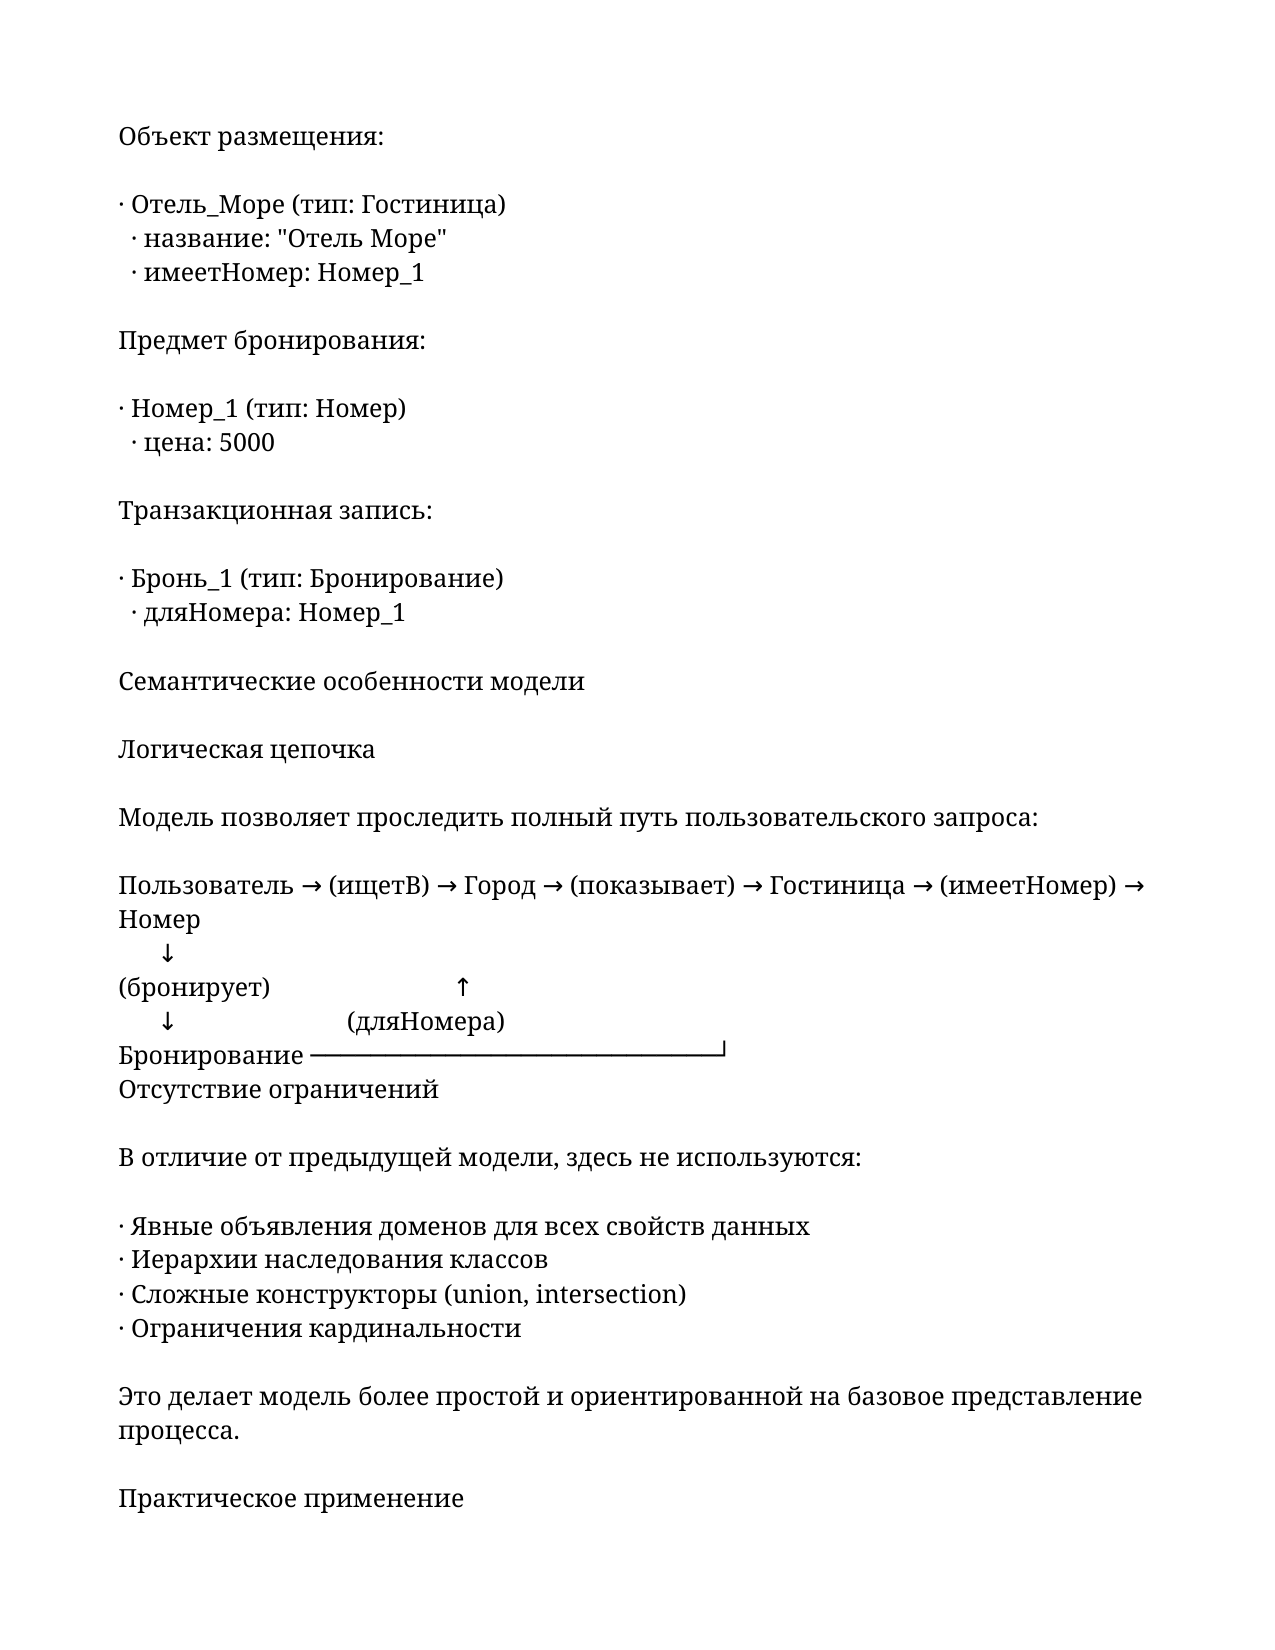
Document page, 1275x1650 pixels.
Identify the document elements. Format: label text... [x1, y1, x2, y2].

text · Ограничения кардинальности [118, 1310, 1157, 1344]
text · Бронь_1 (тип: Бронирование) [118, 561, 1157, 595]
text ↓ [118, 936, 1157, 970]
text · цена: 5000 [118, 425, 1157, 459]
text · дляНомера: Номер_1 [118, 595, 1157, 629]
text · Сложные конструкторы (union, intersection) [118, 1276, 1157, 1310]
text · Иерархии наследования классов [118, 1242, 1157, 1276]
text Транзакционная запись: [118, 493, 1157, 527]
text Это делает модель более простой и ориентированной на базовое представление процесса. [118, 1378, 1157, 1447]
text Модель позволяет проследить полный путь пользовательского запроса: [118, 799, 1157, 833]
text · название: "Отель Море" [118, 220, 1157, 254]
text · имеетНомер: Номер_1 [118, 254, 1157, 288]
text Предмет бронирования: [118, 322, 1157, 357]
text В отличие от предыдущей модели, здесь не используются: [118, 1140, 1157, 1174]
text Объект размещения: [118, 118, 1157, 152]
text ↓ (дляНомера) [118, 1004, 1157, 1038]
text · Явные объявления доменов для всех свойств данных [118, 1208, 1157, 1242]
text Семантические особенности модели [118, 663, 1157, 697]
text Пользователь → (ищетВ) → Город → (показывает) → Гостиница → (имеетНомер) → Номер [118, 867, 1157, 936]
text Отсутствие ограничений [118, 1072, 1157, 1106]
text · Отель_Море (тип: Гостиница) [118, 186, 1157, 220]
text (бронирует) ↑ [118, 970, 1157, 1004]
text · Номер_1 (тип: Номер) [118, 391, 1157, 425]
text Бронирование ───────────────────────────┘ [118, 1038, 1157, 1072]
text Логическая цепочка [118, 731, 1157, 765]
text Практическое применение [118, 1481, 1157, 1515]
